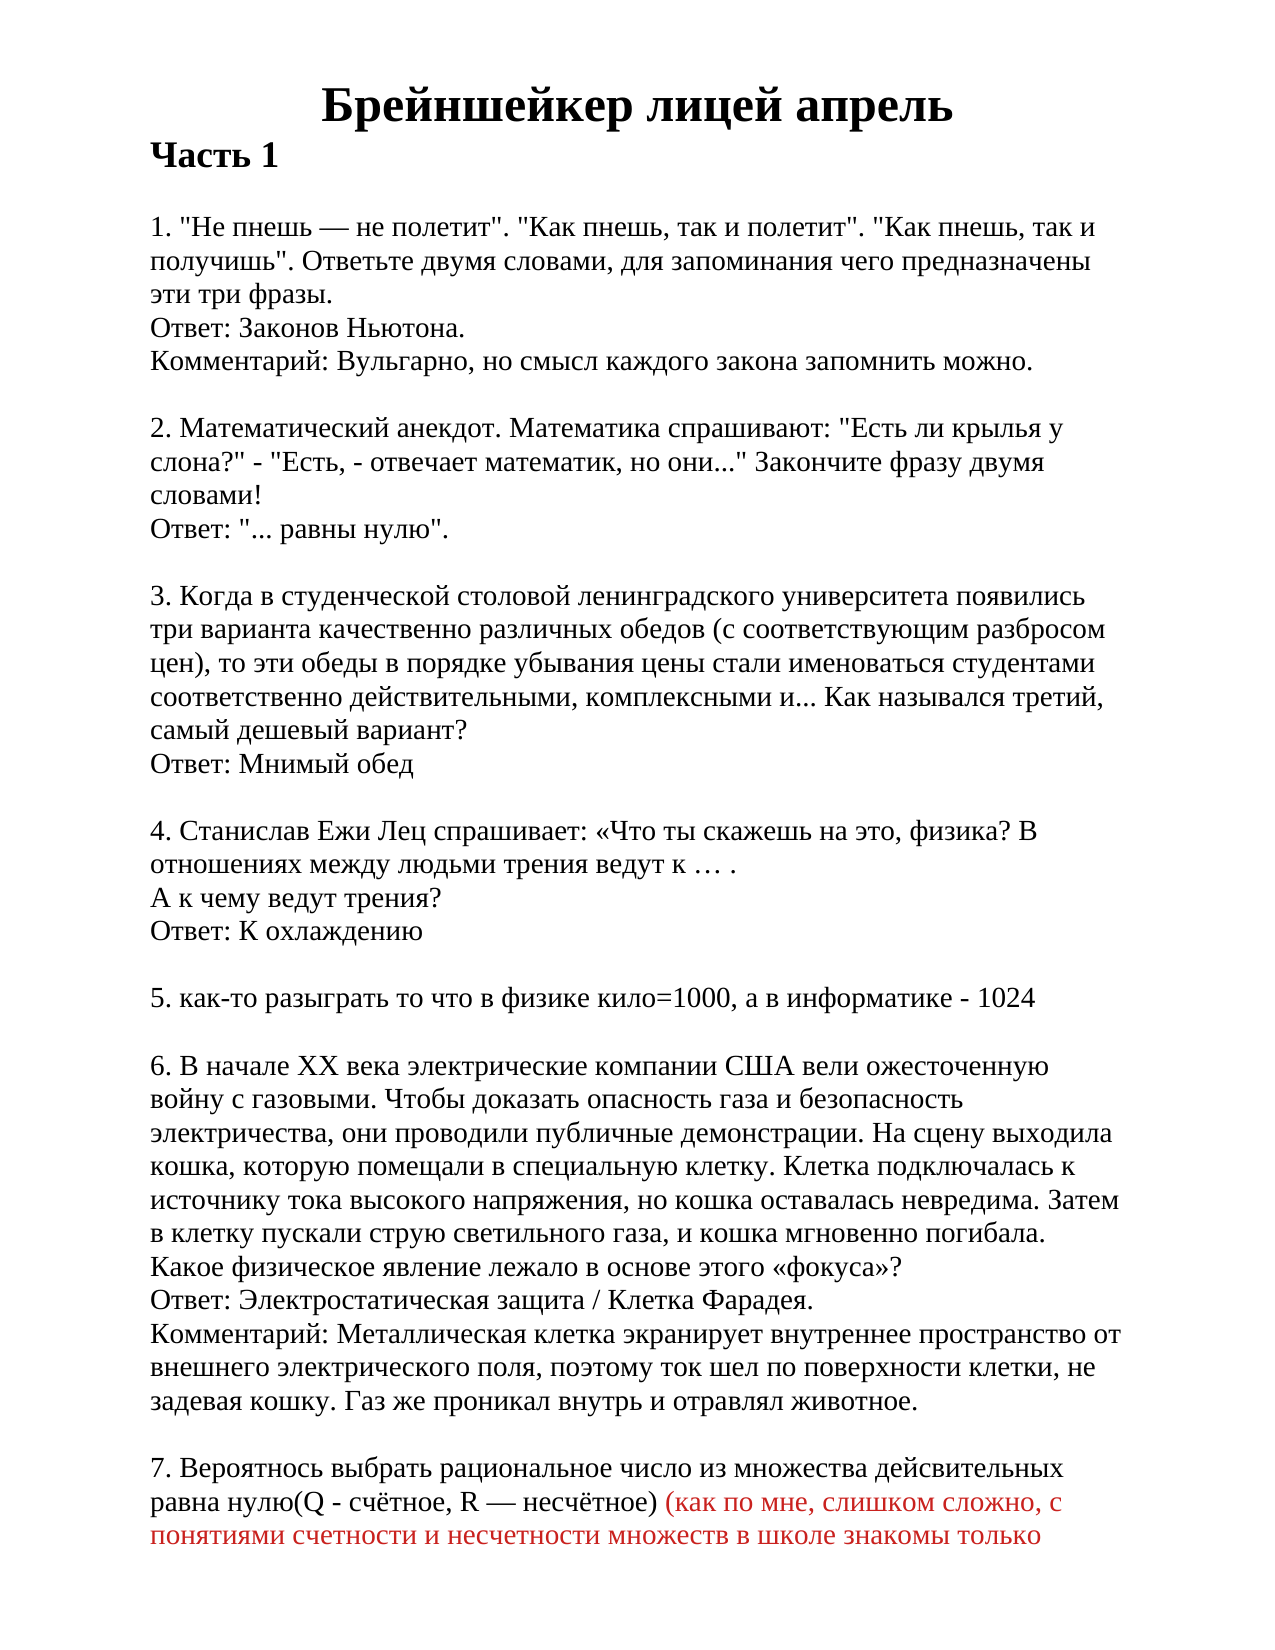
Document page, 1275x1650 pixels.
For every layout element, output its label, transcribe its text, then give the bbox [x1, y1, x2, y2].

text Ответ: Мнимый обед [150, 746, 1125, 779]
text 6. В начале XX века электрические компании США вели ожесточенную войну с газовыми. Чтобы доказать опасность газа и безопасность электричества, они проводили публичные демонстрации. На сцену выходила кошка, которую помещали в специальную клетку. Клетка подключалась к источнику тока высокого напряжения, но кошка оставалась невредима. Затем в клетку пускали струю светильного газа, и кошка мгновенно погибала. Какое физическое явление лежало в основе этого «фокуса»? [150, 1048, 1125, 1282]
text Ответ: "... равны нулю". [150, 511, 1125, 544]
text Комментарий: Вульгарно, но смысл каждого закона запомнить можно. [150, 343, 1125, 377]
text 3. Когда в студенческой столовой ленинградского университета появились три варианта качественно различных обедов (с соответствующим разбросом цен), то эти обеды в порядке убывания цены стали именоваться студентами соответственно действительными, комплексными и... Как назывался третий, самый дешевый вариант? [150, 578, 1125, 746]
text 4. Станислав Ежи Лец спрашивает: «Что ты скажешь на это, физика? В отношениях между людьми трения ведут к … . [150, 813, 1125, 880]
text 5. как-то разыграть то что в физике кило=1000, а в информатике - 1024 [150, 981, 1125, 1014]
text Часть 1 [150, 132, 1125, 176]
text Ответ: Законов Ньютона. [150, 310, 1125, 343]
text Брейншейкер лицей апрель [150, 75, 1125, 132]
text Ответ: К охлаждению [150, 913, 1125, 947]
text 1. "Не пнешь — не полетит". "Как пнешь, так и полетит". "Как пнешь, так и получишь". Ответьте двумя словами, для запоминания чего предназначены эти три фразы. [150, 209, 1125, 310]
text 7. Вероятнось выбрать рациональное число из множества дейсвительных равна нулю(Q - счётное, R — несчётное) (как по мне, слишком сложно, с понятиями счетности и несчетности множеств в школе знакомы только [150, 1450, 1125, 1551]
text Ответ: Электростатическая защита / Клетка Фарадея. Комментарий: Металлическая клетка экранирует внутреннее пространство от внешнего электрического поля, поэтому ток шел по поверхности клетки, не задевая кошку. Газ же проникал внутрь и отравлял животное. [150, 1282, 1125, 1417]
text 2. Математический анекдот. Математика спрашивают: "Есть ли крылья у слона?" - "Есть, - отвечает математик, но они..." Закончите фразу двумя словами! [150, 410, 1125, 511]
text А к чему ведут трения? [150, 880, 1125, 913]
